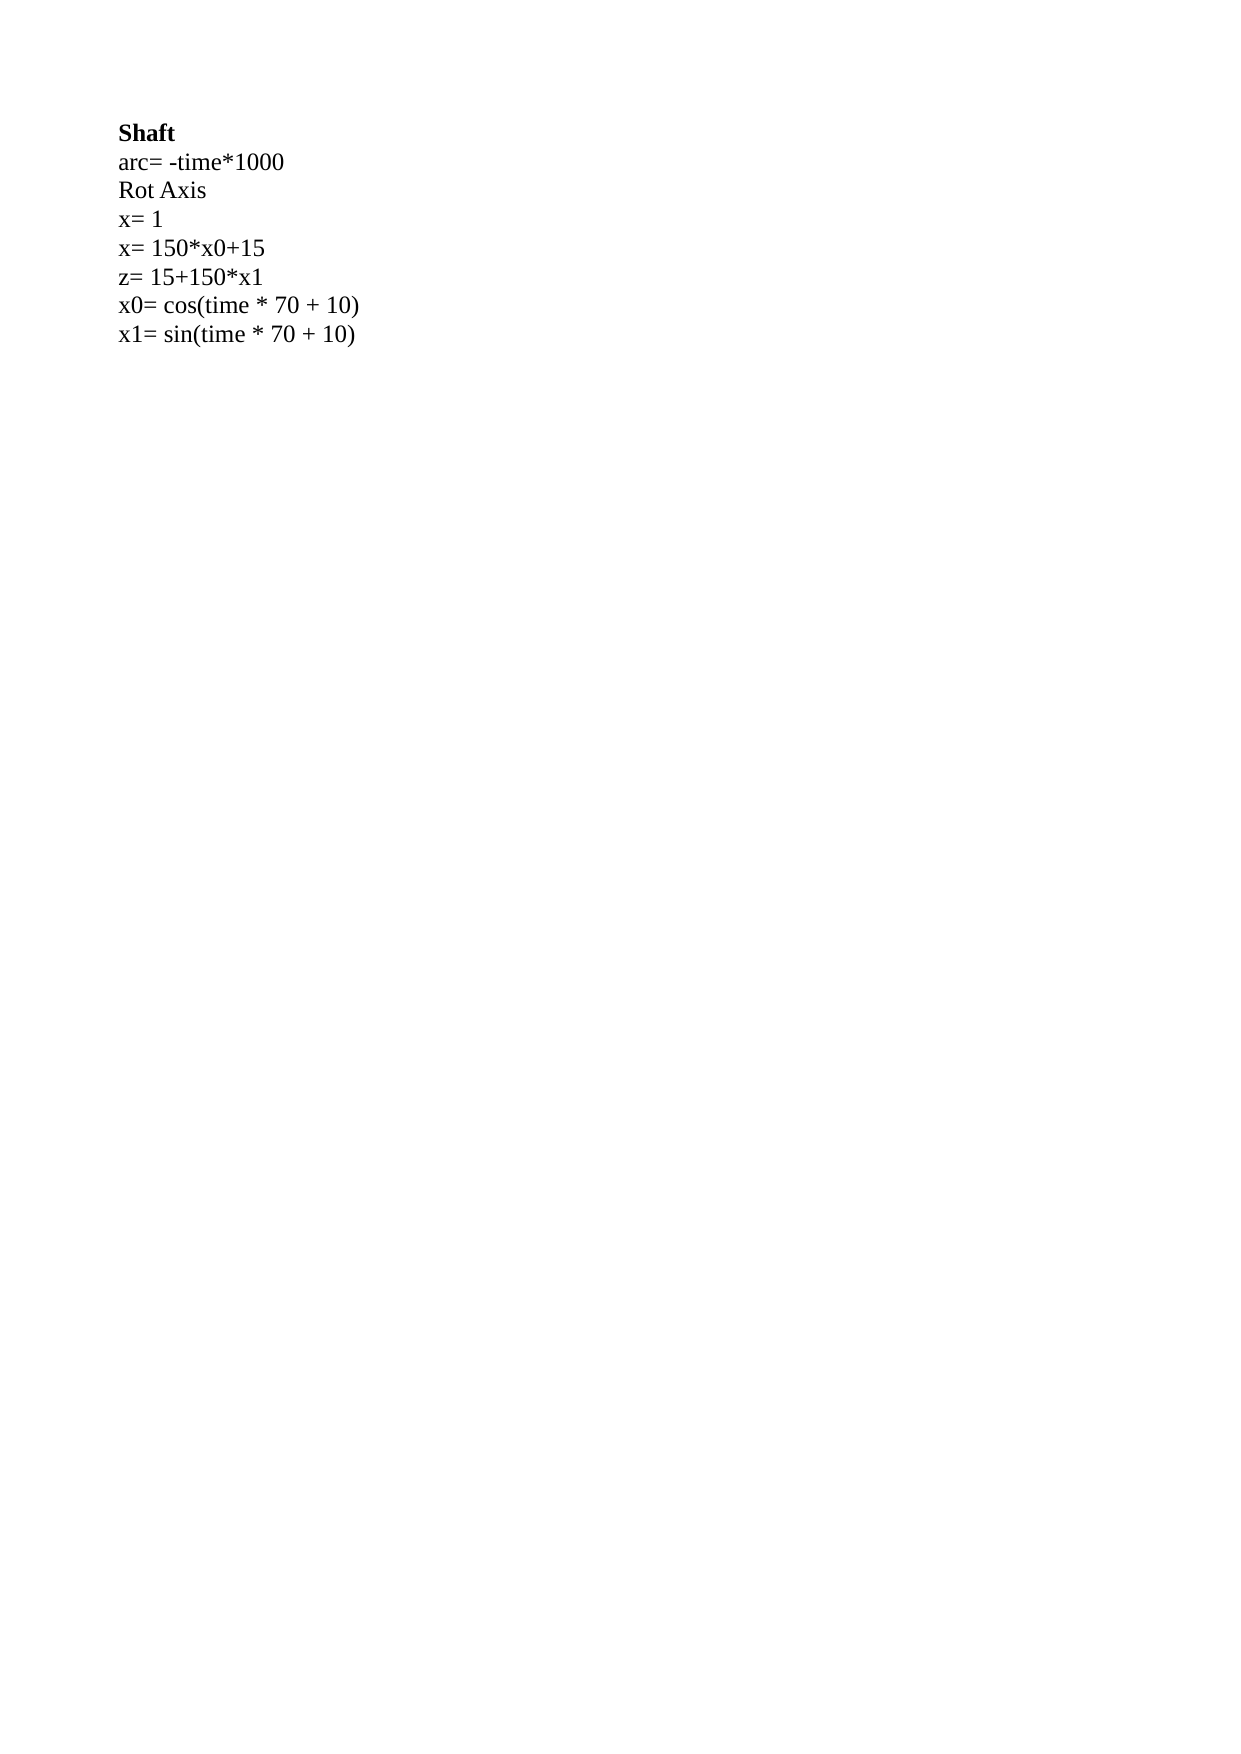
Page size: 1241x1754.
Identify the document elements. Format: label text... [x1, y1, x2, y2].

text arc= -time*1000 [118, 147, 1122, 176]
text Rot Axis [118, 176, 1122, 204]
text x1= sin(time * 70 + 10) [118, 319, 1122, 348]
text x= 150*x0+15 [118, 233, 1122, 262]
text Shaft [118, 118, 1122, 147]
text x0= cos(time * 70 + 10) [118, 291, 1122, 319]
text x= 1 [118, 204, 1122, 233]
text z= 15+150*x1 [118, 262, 1122, 291]
